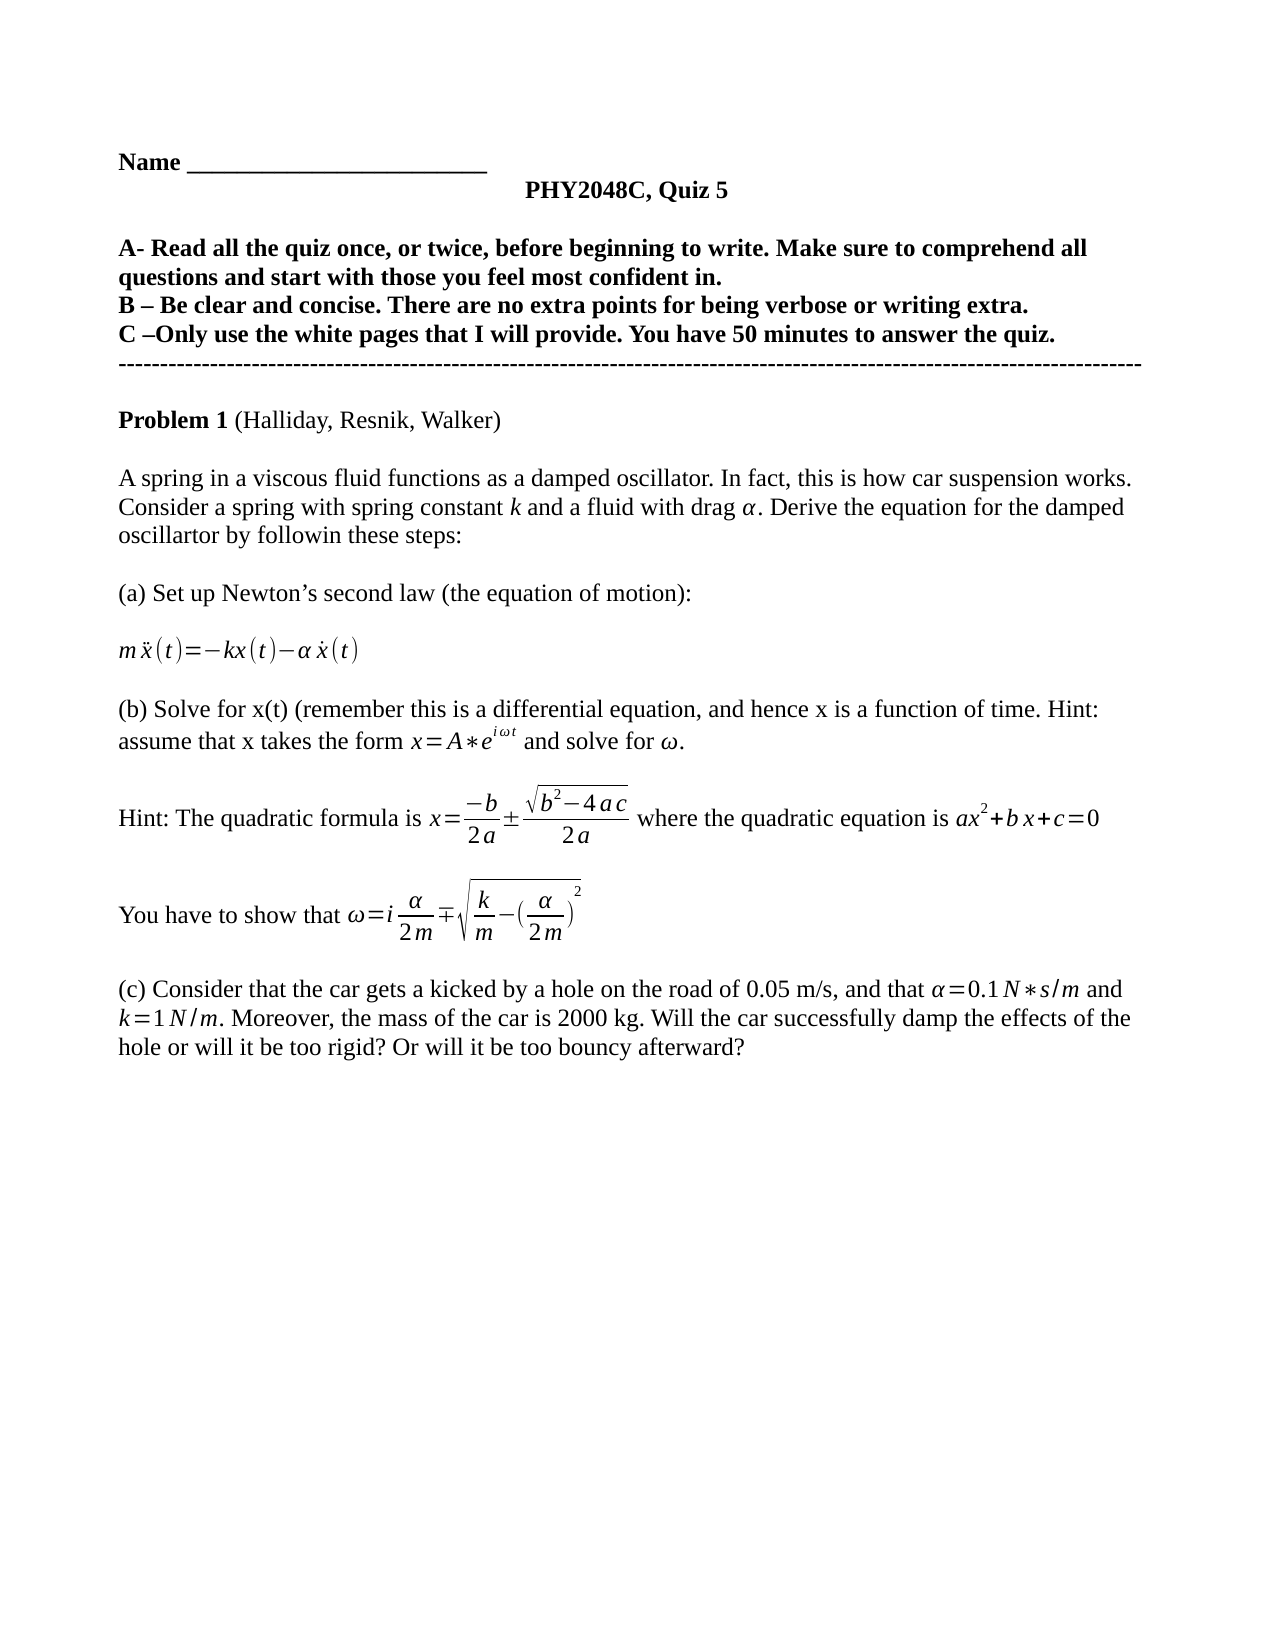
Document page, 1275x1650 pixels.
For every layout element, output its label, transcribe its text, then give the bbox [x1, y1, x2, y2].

text PHY2048C, Quiz 5 [118, 176, 1157, 204]
text (b) Solve for x(t) (remember this is a differential equation, and hence x is a function of time. Hint: assume that x takes the form and solve for . [118, 694, 1157, 755]
text --------------------------------------------------------------------------------------------------------------------------- [118, 348, 1157, 377]
text B – Be clear and concise. There are no extra points for being verbose or writing extra. [118, 291, 1157, 319]
text (a) Set up Newton’s second law (the equation of motion): [118, 578, 1157, 607]
text (c) Consider that the car gets a kicked by a hole on the road of 0.05 m/s, and that and . Moreover, the mass of the car is 2000 kg. Will the car successfully damp the effects of the hole or will it be too rigid? Or will it be too bouncy afterward? [118, 974, 1157, 1061]
text You have to show that [118, 877, 1157, 946]
text Name ________________________ [118, 147, 1157, 176]
text A- Read all the quiz once, or twice, before beginning to write. Make sure to comprehend all questions and start with those you feel most confident in. [118, 233, 1157, 291]
text C –Only use the white pages that I will provide. You have 50 minutes to answer the quiz. [118, 319, 1157, 348]
text A spring in a viscous fluid functions as a damped oscillator. In fact, this is how car suspension works. Consider a spring with spring constant k and a fluid with drag . Derive the equation for the damped oscillartor by followin these steps: [118, 463, 1157, 549]
text Problem 1 (Halliday, Resnik, Walker) [118, 406, 1157, 434]
text Hint: The quadratic formula is where the quadratic equation is [118, 783, 1157, 849]
